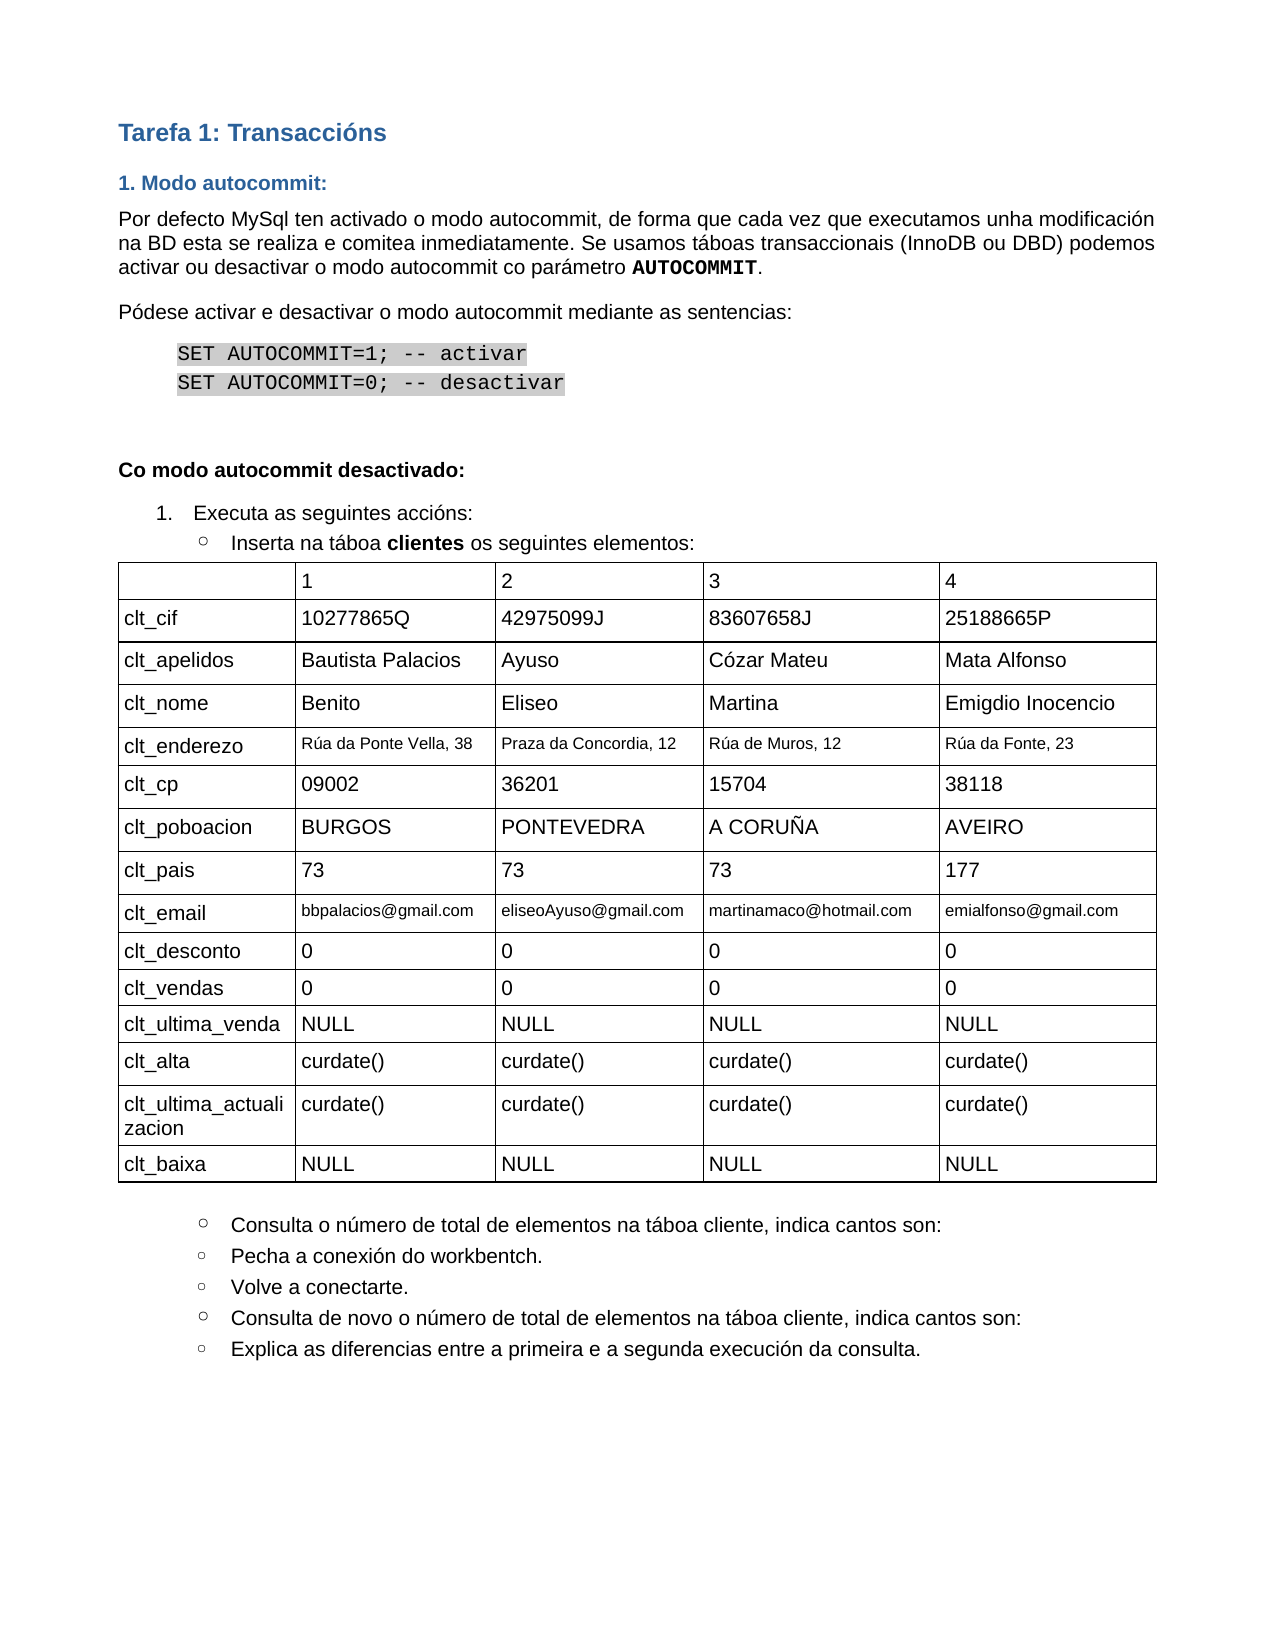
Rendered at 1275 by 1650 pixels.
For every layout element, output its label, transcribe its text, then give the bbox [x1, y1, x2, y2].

table_cell NULL [940, 1006, 1156, 1042]
table_cell 177 [940, 852, 1156, 894]
list Explica as diferencias entre a primeira e a segunda execución da consulta. [193, 1337, 1157, 1361]
table_cell clt_pais [119, 852, 295, 894]
table_cell clt_alta [119, 1043, 295, 1084]
table_cell clt_email [119, 895, 295, 932]
table_cell Martina [704, 685, 939, 727]
text SET AUTOCOMMIT=0; -- desactivar [177, 372, 1157, 396]
table_cell bbpalacios@gmail.com [296, 895, 495, 932]
table_cell curdate() [496, 1086, 703, 1145]
table_cell clt_ultima_actualizacion [119, 1086, 295, 1145]
list Consulta o número de total de elementos na táboa cliente, indica cantos son: [193, 1213, 1157, 1238]
text Tarefa 1: Transaccións [118, 118, 1157, 147]
table_cell NULL [704, 1006, 939, 1042]
table_cell curdate() [704, 1043, 939, 1084]
table_cell NULL [704, 1146, 939, 1181]
table_cell clt_cif [119, 600, 295, 641]
table_cell curdate() [940, 1086, 1156, 1145]
table_cell martinamaco@hotmail.com [704, 895, 939, 932]
table_cell NULL [296, 1146, 495, 1181]
table_cell Bautista Palacios [296, 643, 495, 684]
table_cell 38118 [940, 766, 1156, 808]
table_cell 0 [940, 933, 1156, 969]
table_cell 36201 [496, 766, 703, 808]
table_cell curdate() [296, 1043, 495, 1084]
table_cell curdate() [296, 1086, 495, 1145]
list Consulta de novo o número de total de elementos na táboa cliente, indica cantos son: [193, 1305, 1157, 1330]
list Volve a conectarte. [193, 1275, 1157, 1299]
table_header 1 [296, 563, 495, 598]
table_cell emialfonso@gmail.com [940, 895, 1156, 932]
table_cell clt_poboacion [119, 809, 295, 851]
table_cell 15704 [704, 766, 939, 808]
table_cell 73 [296, 852, 495, 894]
text Por defecto MySql ten activado o modo autocommit, de forma que cada vez que executamos unha modificación na BD esta se realiza e comitea inmediatamente. Se usamos táboas transaccionais (InnoDB ou DBD) podemos activar ou desactivar o modo autocommit co parámetro AUTOCOMMIT. [118, 207, 1157, 281]
table_cell Rúa da Ponte Vella, 38 [296, 728, 495, 765]
table_header 3 [704, 563, 939, 598]
table_cell 25188665P [940, 600, 1156, 641]
table_cell clt_cp [119, 766, 295, 808]
table_cell 0 [496, 970, 703, 1005]
table_cell clt_enderezo [119, 728, 295, 765]
table_cell clt_baixa [119, 1146, 295, 1181]
table_cell Eliseo [496, 685, 703, 727]
table_cell 0 [704, 970, 939, 1005]
table_cell 0 [496, 933, 703, 969]
table_cell Cózar Mateu [704, 643, 939, 684]
table_cell 10277865Q [296, 600, 495, 641]
table_cell 09002 [296, 766, 495, 808]
table_cell PONTEVEDRA [496, 809, 703, 851]
text Pódese activar e desactivar o modo autocommit mediante as sentencias: [118, 300, 1157, 324]
table_cell clt_vendas [119, 970, 295, 1005]
table_cell 73 [496, 852, 703, 894]
table_cell Ayuso [496, 643, 703, 684]
table_cell A CORUÑA [704, 809, 939, 851]
table_cell 73 [704, 852, 939, 894]
table_cell curdate() [496, 1043, 703, 1084]
table_header [119, 563, 295, 598]
table_cell Rúa de Muros, 12 [704, 728, 939, 765]
table_cell BURGOS [296, 809, 495, 851]
table_cell clt_ultima_venda [119, 1006, 295, 1042]
table_cell NULL [296, 1006, 495, 1042]
table_cell clt_desconto [119, 933, 295, 969]
table_cell 0 [704, 933, 939, 969]
table_cell NULL [940, 1146, 1156, 1181]
list Pecha a conexión do workbentch. [193, 1244, 1157, 1268]
text SET AUTOCOMMIT=1; -- activar [177, 342, 1157, 366]
table_cell 42975099J [496, 600, 703, 641]
table_cell clt_nome [119, 685, 295, 727]
list Inserta na táboa clientes os seguintes elementos: [193, 531, 1157, 556]
table_cell 0 [940, 970, 1156, 1005]
table_cell Mata Alfonso [940, 643, 1156, 684]
table_cell Emigdio Inocencio [940, 685, 1156, 727]
table_header 2 [496, 563, 703, 598]
table_cell NULL [496, 1006, 703, 1042]
table_header 4 [940, 563, 1156, 598]
table_cell curdate() [704, 1086, 939, 1145]
table_cell eliseoAyuso@gmail.com [496, 895, 703, 932]
table_cell 0 [296, 970, 495, 1005]
table_cell AVEIRO [940, 809, 1156, 851]
list Executa as seguintes accións: [156, 500, 1157, 524]
table_cell curdate() [940, 1043, 1156, 1084]
table_cell 83607658J [704, 600, 939, 641]
text 1. Modo autocommit: [118, 171, 1157, 195]
table_cell clt_apelidos [119, 643, 295, 684]
table_cell 0 [296, 933, 495, 969]
table_cell Rúa da Fonte, 23 [940, 728, 1156, 765]
table_cell Praza da Concordia, 12 [496, 728, 703, 765]
table_cell NULL [496, 1146, 703, 1181]
table_cell Benito [296, 685, 495, 727]
text Co modo autocommit desactivado: [118, 458, 1157, 482]
